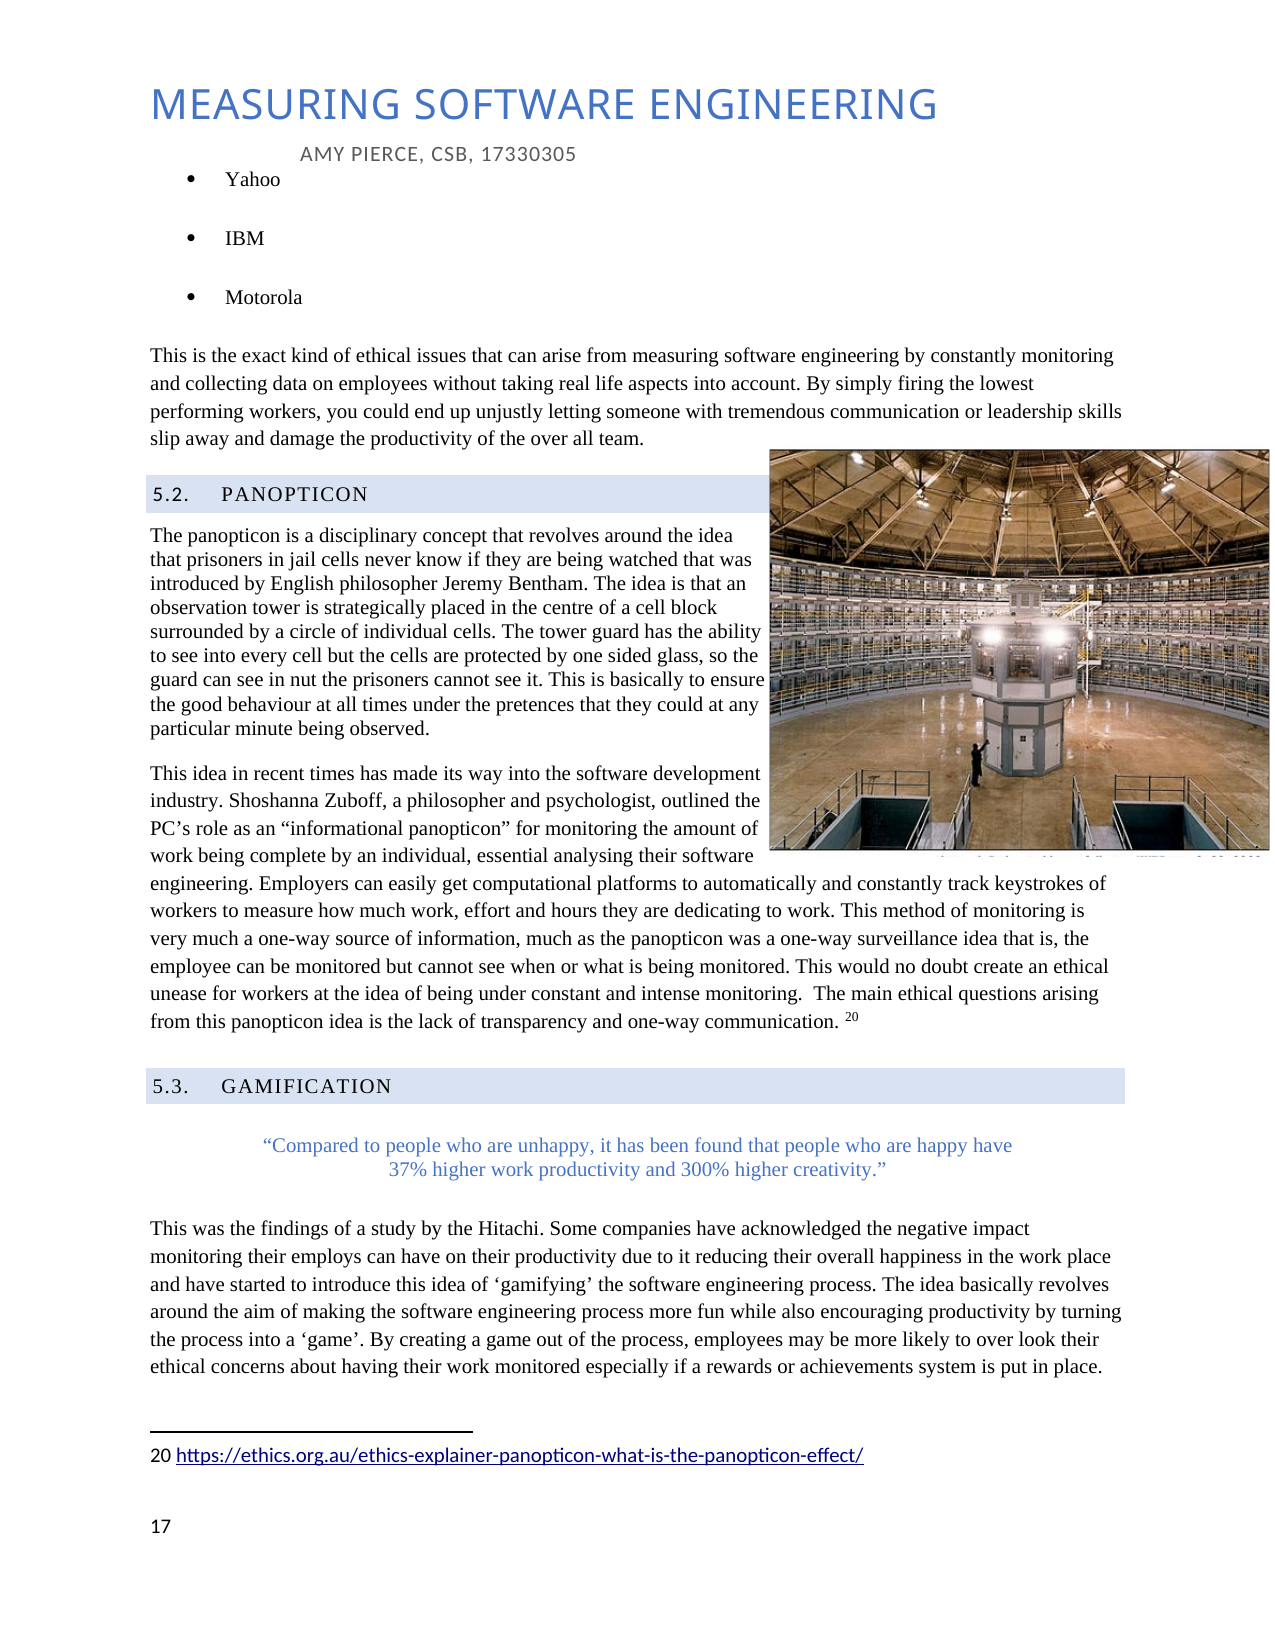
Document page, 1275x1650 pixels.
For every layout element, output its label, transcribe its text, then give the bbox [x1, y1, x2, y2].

text This is the exact kind of ethical issues that can arise from measuring software engineering by constantly monitoring and collecting data on employees without taking real life aspects into account. By simply firing the lowest performing workers, you could end up unjustly letting someone with tremendous communication or leadership skills slip away and damage the productivity of the over all team. [150, 343, 1125, 450]
text https://ethics.org.au/ethics-explainer-panopticon-what-is-the-panopticon-effect/ [150, 1442, 1125, 1467]
text “Compared to people who are unhappy, it has been found that people who are happy have 37% higher work productivity and 300% higher creativity.” [262, 1133, 1012, 1181]
list Motorola [187, 284, 1125, 309]
text This idea in recent times has made its way into the software development industry. Shoshanna Zuboff, a philosopher and psychologist, outlined the PC’s role as an “informational panopticon” for monitoring the amount of work being complete by an individual, essential analysing their software engineering. Employers can easily get computational platforms to automatically and constantly track keystrokes of workers to measure how much work, effort and hours they are dedicating to work. This method of monitoring is very much a one-way source of information, much as the panopticon was a one-way surveillance idea that is, the employee can be monitored but cannot see when or what is being monitored. This would no doubt create an ethical unease for workers at the idea of being under constant and intense monitoring. The main ethical questions arising from this panopticon idea is the lack of transparency and one-way communication. [150, 760, 1125, 1033]
list IBM [187, 226, 1125, 250]
text This was the findings of a study by the Hitachi. Some companies have acknowledged the negative impact monitoring their employs can have on their productivity due to it reducing their overall happiness in the work place and have started to introduce this idea of ‘gamifying’ the software engineering process. The idea basically revolves around the aim of making the software engineering process more fun while also encouraging productivity by turning the process into a ‘game’. By creating a game out of the process, employees may be more likely to over look their ethical concerns about having their work monitored especially if a rewards or achievements system is put in place. [150, 1216, 1125, 1378]
text The panopticon is a disciplinary concept that revolves around the idea that prisoners in jail cells never know if they are being watched that was introduced by English philosopher Jeremy Bentham. The idea is that an observation tower is strategically placed in the centre of a cell block surrounded by a circle of individual cells. The tower guard has the ability to see into every cell but the cells are protected by one sided glass, so the guard can see in nut the prisoners cannot see it. This is basically to ensure the good behaviour at all times under the pretences that they could at any particular minute being observed. [150, 523, 769, 739]
list Yahoo [187, 167, 1125, 191]
subtitle Gamification [153, 1074, 1119, 1098]
subtitle Panopticon [153, 481, 769, 506]
